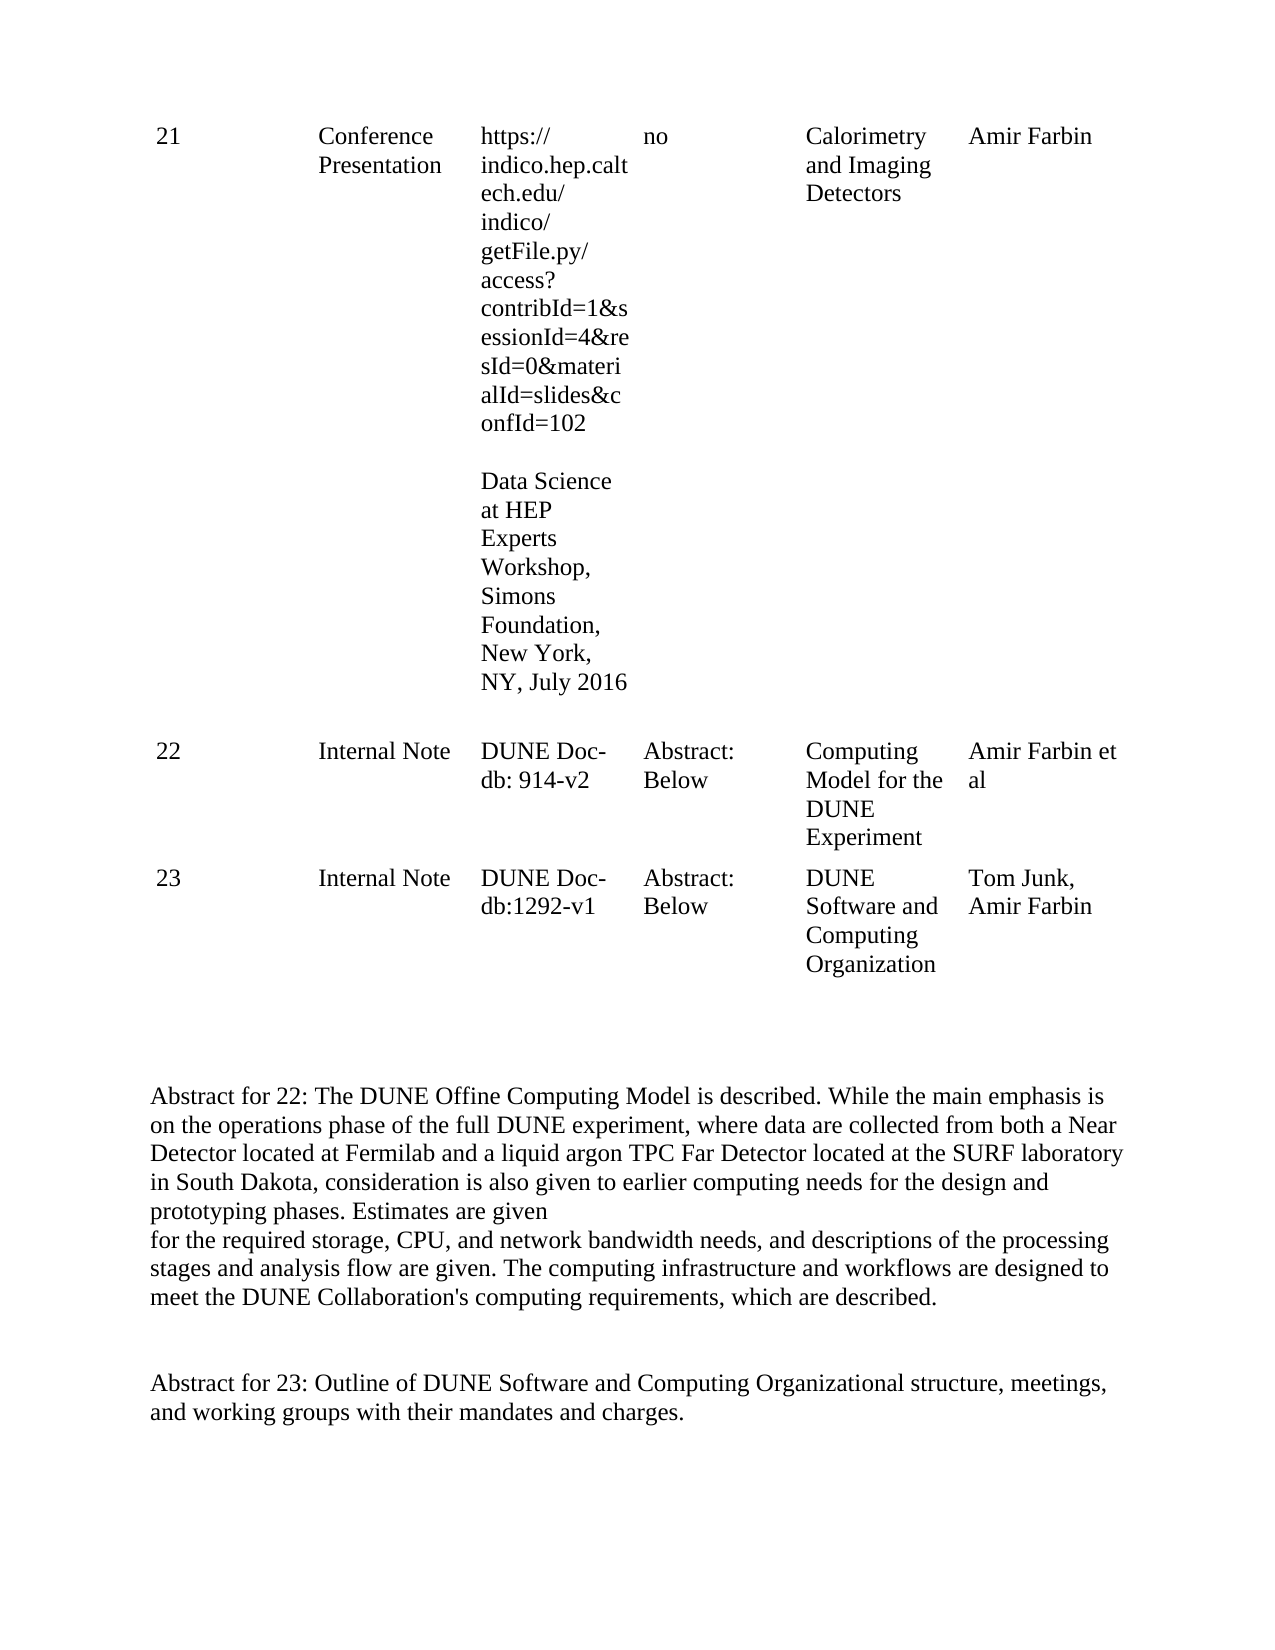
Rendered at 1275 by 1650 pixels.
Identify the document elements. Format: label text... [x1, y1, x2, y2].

table_cell DUNE Doc-db:1292-v1 [475, 857, 637, 983]
table_cell Computing Model for the DUNE Experiment [800, 730, 962, 857]
text Abstract for 23: Outline of DUNE Software and Computing Organizational structure, meetings, and working groups with their mandates and charges. [150, 1368, 1125, 1426]
table_cell [150, 983, 312, 1023]
table_cell [963, 983, 1125, 1023]
table_cell [313, 75, 475, 115]
table_cell 21 [150, 115, 312, 730]
table_cell Internal Note [313, 730, 475, 857]
table_cell Abstract: Below [638, 730, 800, 857]
table_cell no [638, 115, 800, 730]
table_cell Internal Note [313, 857, 475, 983]
table_cell [475, 75, 637, 115]
table_cell Calorimetry and Imaging Detectors [800, 115, 962, 730]
table_cell [638, 983, 800, 1023]
table_cell [475, 983, 637, 1023]
table_cell Conference Presentation [313, 115, 475, 730]
table_cell [150, 75, 312, 115]
table_cell [313, 983, 475, 1023]
table_cell DUNE Doc-db: 914-v2 [475, 730, 637, 857]
table_cell Amir Farbin et al [963, 730, 1125, 857]
text for the required storage, CPU, and network bandwidth needs, and descriptions of the processing stages and analysis flow are given. The computing infrastructure and workflows are designed to meet the DUNE Collaboration's computing requirements, which are described. [150, 1225, 1125, 1311]
table_cell DUNE Software and Computing Organization [800, 857, 962, 983]
table_cell [963, 75, 1125, 115]
table_cell [800, 983, 962, 1023]
table_cell https://indico.hep.caltech.edu/indico/getFile.py/access?contribId=1&sessionId=4&resId=0&materialId=slides&confId=102 Data Science at HEP Experts Workshop, Simons Foundation, New York, NY, July 2016 [475, 115, 637, 730]
table_cell 23 [150, 857, 312, 983]
table_cell 22 [150, 730, 312, 857]
table_cell [800, 75, 962, 115]
table_cell Tom Junk, Amir Farbin [963, 857, 1125, 983]
table_cell [638, 75, 800, 115]
text Abstract for 22: The DUNE Offine Computing Model is described. While the main emphasis is on the operations phase of the full DUNE experiment, where data are collected from both a Near Detector located at Fermilab and a liquid argon TPC Far Detector located at the SURF laboratory in South Dakota, consideration is also given to earlier computing needs for the design and prototyping phases. Estimates are given [150, 1081, 1125, 1225]
table_cell Amir Farbin [963, 115, 1125, 730]
table_cell Abstract: Below [638, 857, 800, 983]
